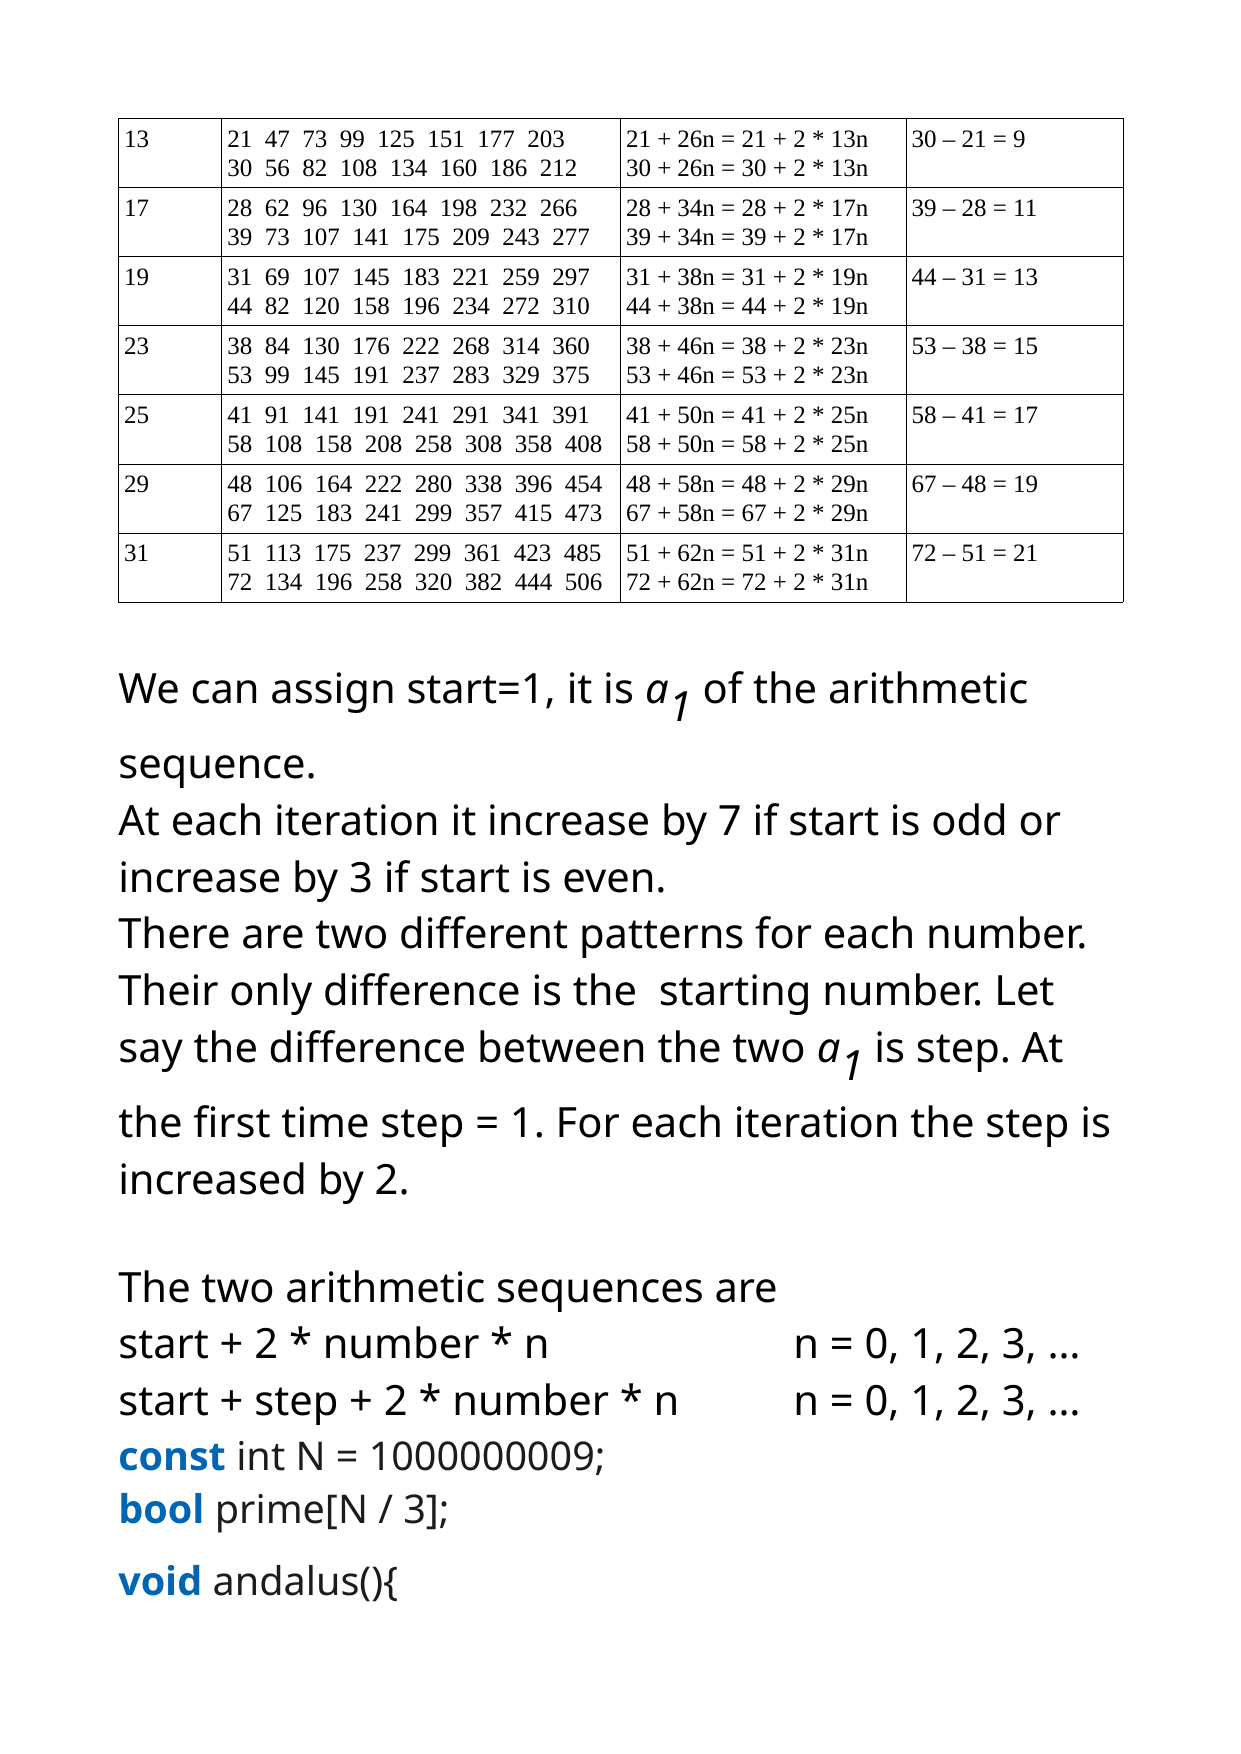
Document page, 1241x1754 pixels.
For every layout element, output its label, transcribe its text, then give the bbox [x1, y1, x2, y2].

table_cell 21 47 73 99 125 151 177 203 30 56 82 108 134 160 186 212 [222, 119, 620, 187]
text bool prime[N / 3]; [118, 1482, 1122, 1536]
text start + 2 * number * n n = 0, 1, 2, 3, … [118, 1314, 1122, 1371]
table_cell 51 113 175 237 299 361 423 485 72 134 196 258 320 382 444 506 [222, 534, 620, 602]
table_cell 48 + 58n = 48 + 2 * 29n 67 + 58n = 67 + 2 * 29n [621, 465, 906, 532]
table_cell 72 – 51 = 21 [907, 534, 1123, 602]
table_cell 53 – 38 = 15 [907, 326, 1123, 394]
table_cell 31 + 38n = 31 + 2 * 19n 44 + 38n = 44 + 2 * 19n [621, 257, 906, 325]
text start + step + 2 * number * n n = 0, 1, 2, 3, … [118, 1371, 1122, 1428]
table_cell 28 62 96 130 164 198 232 266 39 73 107 141 175 209 243 277 [222, 188, 620, 256]
table_cell 39 – 28 = 11 [907, 188, 1123, 256]
text There are two different patterns for each number. Their only difference is the starting number. Let say the difference between the two a1 is step. At the first time step = 1. For each iteration the step is increased by 2. [118, 904, 1122, 1206]
text We can assign start=1, it is a1 of the arithmetic sequence. [118, 659, 1122, 791]
table_cell 38 + 46n = 38 + 2 * 23n 53 + 46n = 53 + 2 * 23n [621, 326, 906, 394]
table_cell 31 [119, 534, 221, 602]
text The two arithmetic sequences are [118, 1257, 1122, 1314]
table_cell 30 – 21 = 9 [907, 119, 1123, 187]
table_cell 41 + 50n = 41 + 2 * 25n 58 + 50n = 58 + 2 * 25n [621, 395, 906, 463]
table_cell 51 + 62n = 51 + 2 * 31n 72 + 62n = 72 + 2 * 31n [621, 534, 906, 602]
table_cell 21 + 26n = 21 + 2 * 13n 30 + 26n = 30 + 2 * 13n [621, 119, 906, 187]
text const int N = 1000000009; [118, 1428, 1122, 1482]
table_cell 19 [119, 257, 221, 325]
table_cell 25 [119, 395, 221, 463]
table_cell 41 91 141 191 241 291 341 391 58 108 158 208 258 308 358 408 [222, 395, 620, 463]
table_cell 31 69 107 145 183 221 259 297 44 82 120 158 196 234 272 310 [222, 257, 620, 325]
table_cell 44 – 31 = 13 [907, 257, 1123, 325]
table_cell 48 106 164 222 280 338 396 454 67 125 183 241 299 357 415 473 [222, 465, 620, 532]
text void andalus(){ [118, 1553, 1122, 1607]
table_cell 58 – 41 = 17 [907, 395, 1123, 463]
text At each iteration it increase by 7 if start is odd or increase by 3 if start is even. [118, 791, 1122, 904]
table_cell 28 + 34n = 28 + 2 * 17n 39 + 34n = 39 + 2 * 17n [621, 188, 906, 256]
table_cell 29 [119, 465, 221, 532]
table_cell 67 – 48 = 19 [907, 465, 1123, 532]
table_cell 17 [119, 188, 221, 256]
table_cell 13 [119, 119, 221, 187]
table_cell 38 84 130 176 222 268 314 360 53 99 145 191 237 283 329 375 [222, 326, 620, 394]
table_cell 23 [119, 326, 221, 394]
